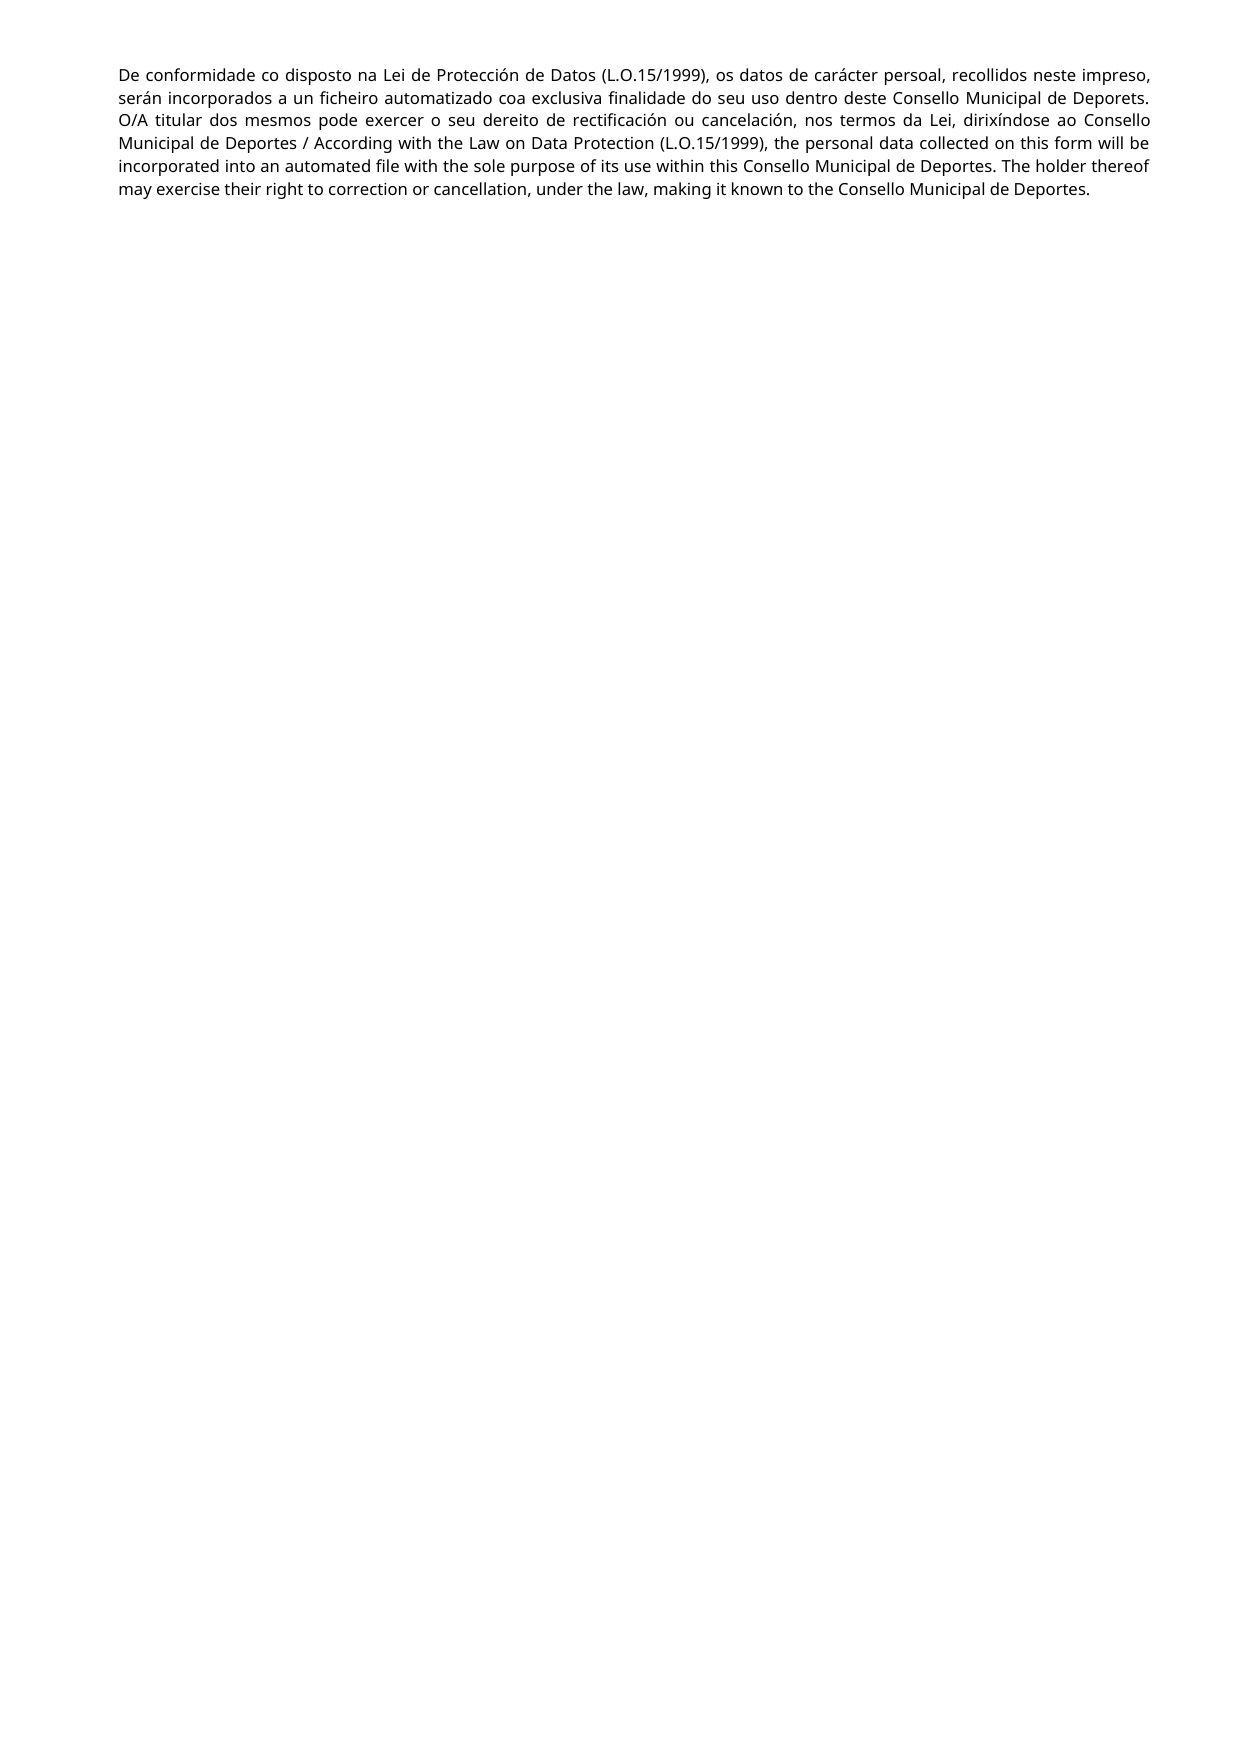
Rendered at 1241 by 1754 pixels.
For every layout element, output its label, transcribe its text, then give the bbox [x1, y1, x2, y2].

text De conformidade co disposto na Lei de Protección de Datos (L.O.15/1999), os datos de carácter persoal, recollidos neste impreso, serán incorporados a un ficheiro automatizado coa exclusiva finalidade do seu uso dentro deste Consello Municipal de Deporets. O/A titular dos mesmos pode exercer o seu dereito de rectificación ou cancelación, nos termos da Lei, dirixíndose ao Consello Municipal de Deportes / According with the Law on Data Protection (L.O.15/1999), the personal data collected on this form will be incorporated into an automated file with the sole purpose of its use within this Consello Municipal de Deportes. The holder thereof may exercise their right to correction or cancellation, under the law, making it known to the Consello Municipal de Deportes. [118, 63, 1152, 200]
